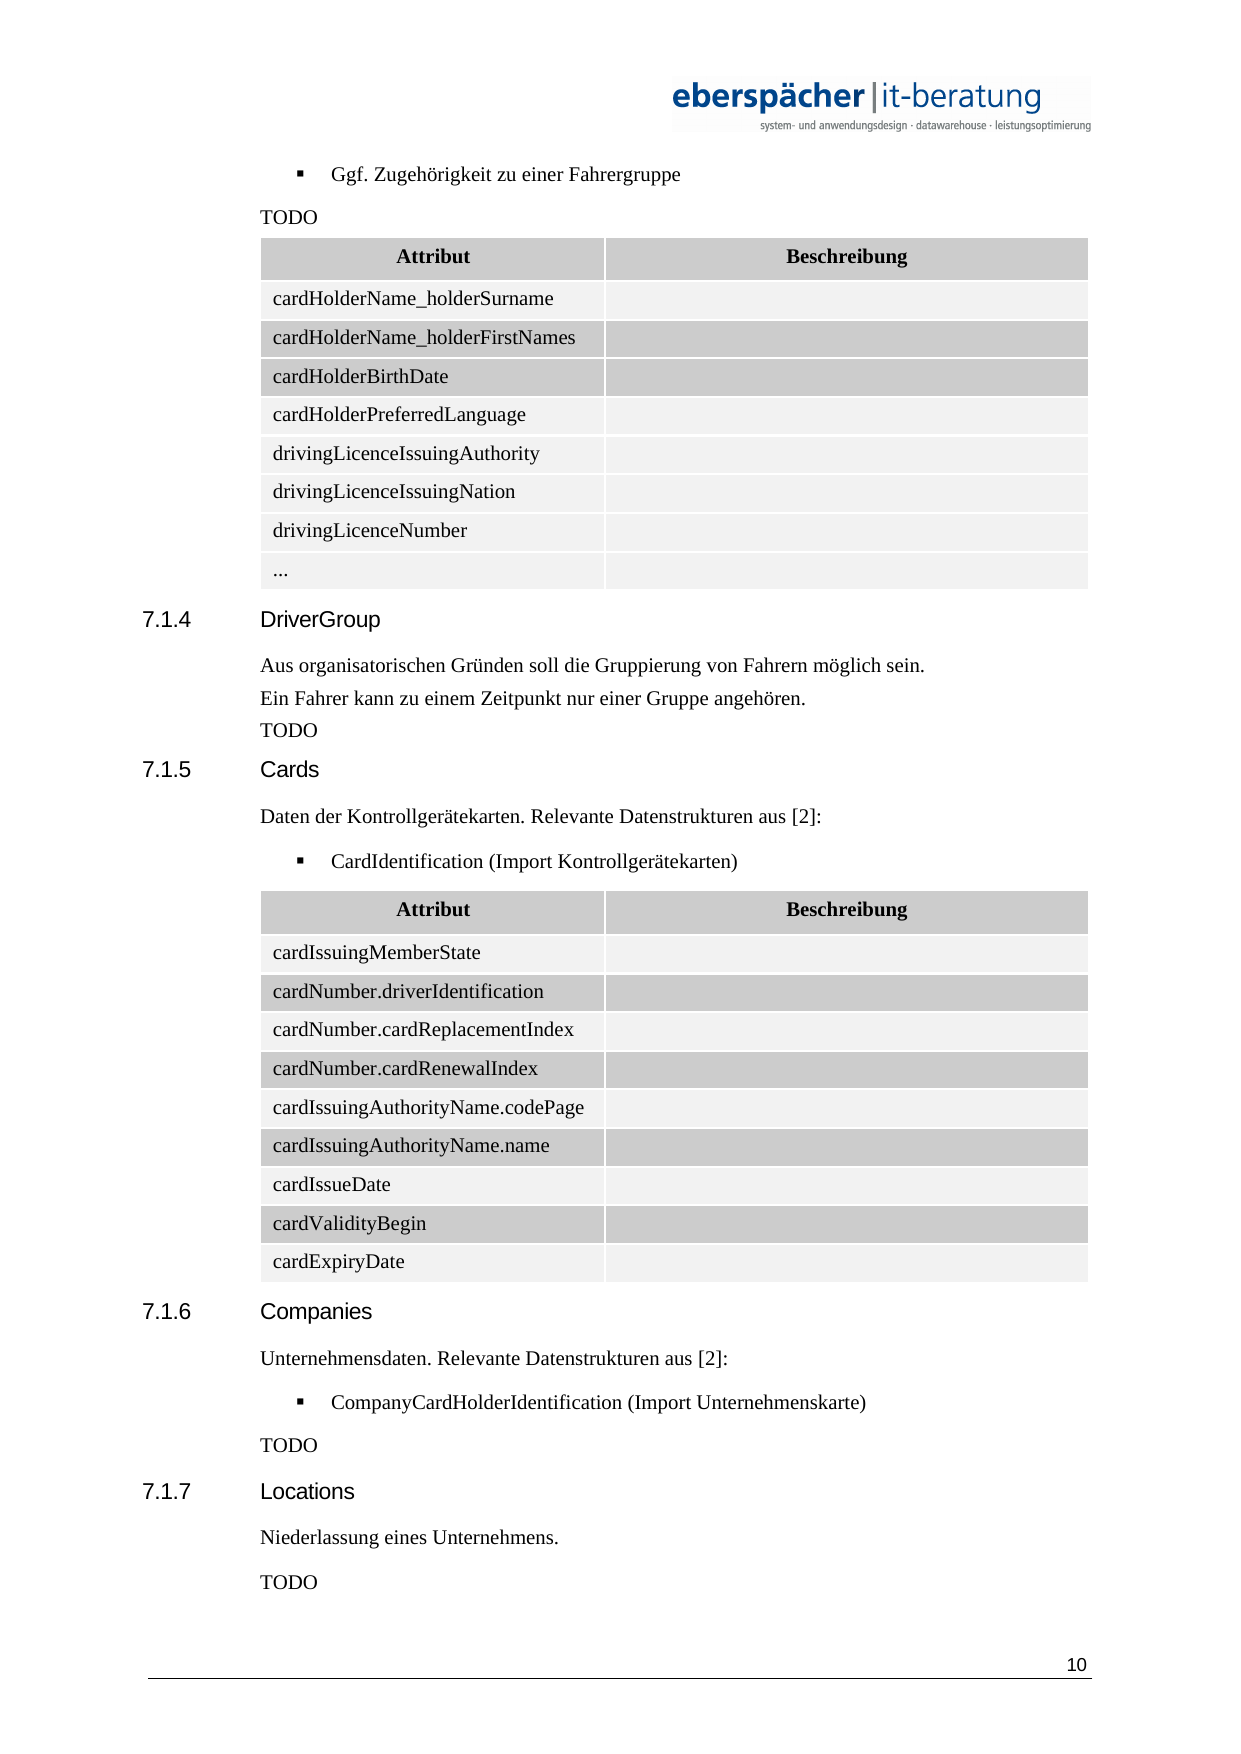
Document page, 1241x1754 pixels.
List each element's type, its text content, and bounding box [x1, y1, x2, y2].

table_cell [606, 398, 1088, 434]
text TODO [260, 718, 1090, 742]
table_cell cardIssueDate [261, 1168, 604, 1204]
table_cell cardNumber.cardRenewalIndex [261, 1052, 604, 1088]
text TODO [260, 205, 1090, 229]
table_header Beschreibung [606, 891, 1088, 934]
table_cell cardIssuingAuthorityName.codePage [261, 1090, 604, 1127]
subtitle Companies [142, 1298, 1090, 1324]
table_cell ... [261, 553, 604, 589]
text Ein Fahrer kann zu einem Zeitpunkt nur einer Gruppe angehören. [260, 685, 1090, 709]
table_cell cardIssuingMemberState [261, 936, 604, 972]
table_cell drivingLicenceNumber [261, 514, 604, 551]
table_cell [606, 553, 1088, 589]
table_cell cardIssuingAuthorityName.name [261, 1129, 604, 1166]
table_cell [606, 437, 1088, 473]
table_cell cardValidityBegin [261, 1206, 604, 1243]
text Aus organisatorischen Gründen soll die Gruppierung von Fahrern möglich sein. [260, 653, 1090, 677]
table_cell [606, 1090, 1088, 1127]
text TODO [260, 1570, 1090, 1594]
table_cell cardHolderBirthDate [261, 359, 604, 396]
picture [672, 76, 1091, 132]
text Unternehmensdaten. Relevante Datenstrukturen aus [2]: [260, 1345, 1090, 1369]
list Ggf. Zugehörigkeit zu einer Fahrergruppe [295, 162, 1019, 186]
table_cell [606, 975, 1088, 1011]
table_cell [606, 321, 1088, 357]
table_cell [606, 1129, 1088, 1166]
table_cell cardNumber.driverIdentification [261, 975, 604, 1011]
table_cell drivingLicenceIssuingNation [261, 475, 604, 512]
text Daten der Kontrollgerätekarten. Relevante Datenstrukturen aus [2]: [260, 804, 1090, 828]
table_cell cardExpiryDate [261, 1245, 604, 1282]
table_cell [606, 1245, 1088, 1282]
text Niederlassung eines Unternehmens. [260, 1525, 1090, 1549]
table_cell [606, 514, 1088, 551]
table_cell [606, 1013, 1088, 1050]
table_cell [606, 1168, 1088, 1204]
table_cell cardHolderName_holderSurname [261, 282, 604, 319]
table_cell cardNumber.cardReplacementIndex [261, 1013, 604, 1050]
table_header Attribut [261, 238, 604, 280]
text TODO [260, 1433, 1090, 1457]
table_cell [606, 1206, 1088, 1243]
table_cell cardHolderPreferredLanguage [261, 398, 604, 434]
table_cell [606, 359, 1088, 396]
list CompanyCardHolderIdentification (Import Unternehmenskarte) [295, 1390, 1019, 1414]
table_cell [606, 1052, 1088, 1088]
table_cell [606, 475, 1088, 512]
list CardIdentification (Import Kontrollgerätekarten) [295, 848, 1019, 873]
table_header Beschreibung [606, 238, 1088, 280]
subtitle Locations [142, 1478, 1090, 1504]
table_cell cardHolderName_holderFirstNames [261, 321, 604, 357]
table_header Attribut [261, 891, 604, 934]
subtitle DriverGroup [142, 606, 1090, 632]
table_cell [606, 282, 1088, 319]
table_cell drivingLicenceIssuingAuthority [261, 437, 604, 473]
table_cell [606, 936, 1088, 972]
subtitle Cards [142, 756, 1090, 783]
